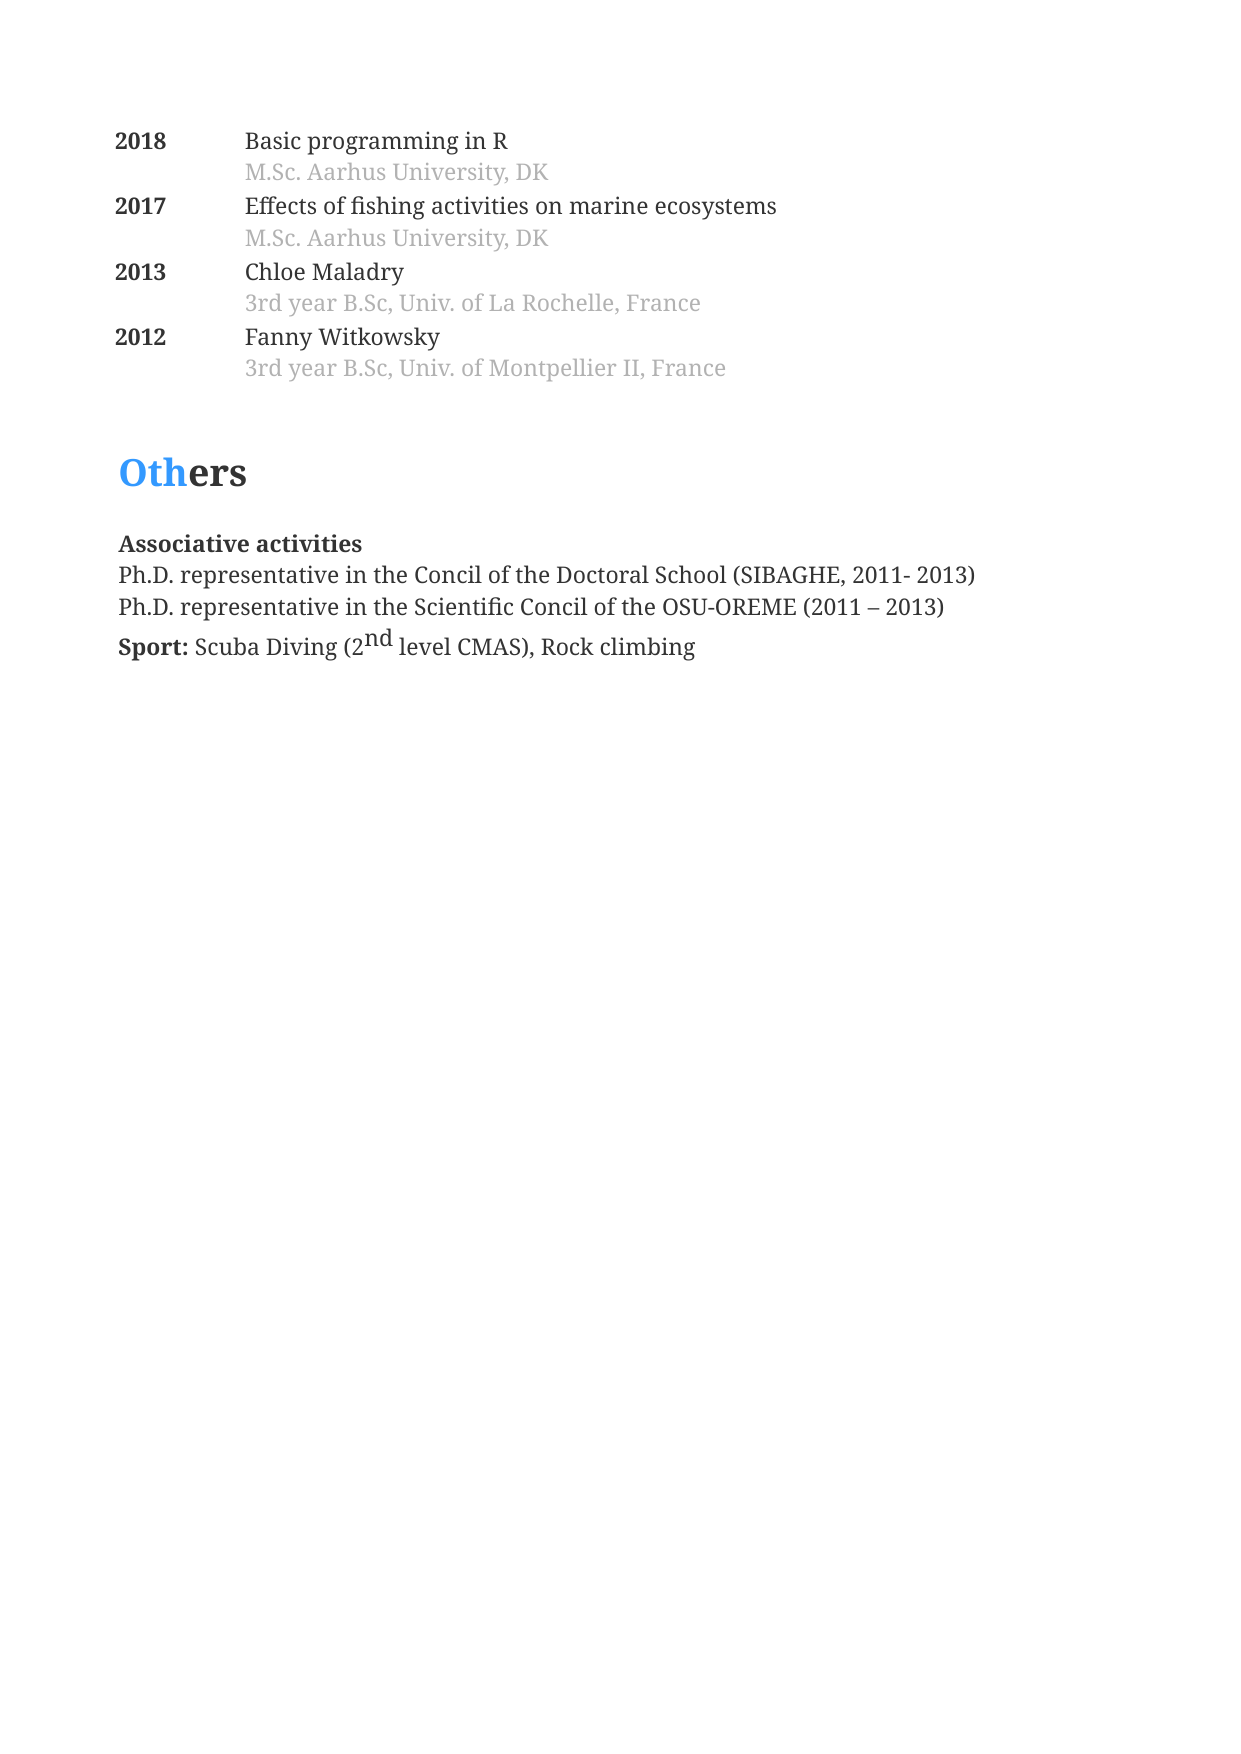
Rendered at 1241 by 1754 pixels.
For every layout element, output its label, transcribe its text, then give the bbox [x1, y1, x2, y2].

text Others [118, 446, 1158, 497]
table_cell 2012 [115, 321, 244, 383]
table_cell Effects of fishing activities on marine ecosystems M.Sc. Aarhus University, DK [245, 190, 1177, 256]
text Ph.D. representative in the Concil of the Doctoral School (SIBAGHE, 2011- 2013) [118, 559, 1158, 591]
table_cell 2017 [115, 190, 244, 256]
table_header Basic programming in R M.Sc. Aarhus University, DK [245, 125, 1177, 190]
table_header 2018 [115, 125, 244, 190]
text Sport: Scuba Diving (2nd level CMAS), Rock climbing [118, 622, 1158, 662]
table_cell Chloe Maladry 3rd year B.Sc, Univ. of La Rochelle, France [245, 256, 1177, 321]
text Associative activities [118, 528, 1158, 559]
text Ph.D. representative in the Scientific Concil of the OSU-OREME (2011 – 2013) [118, 591, 1158, 622]
table_cell Fanny Witkowsky 3rd year B.Sc, Univ. of Montpellier II, France [245, 321, 1177, 383]
table_cell 2013 [115, 256, 244, 321]
